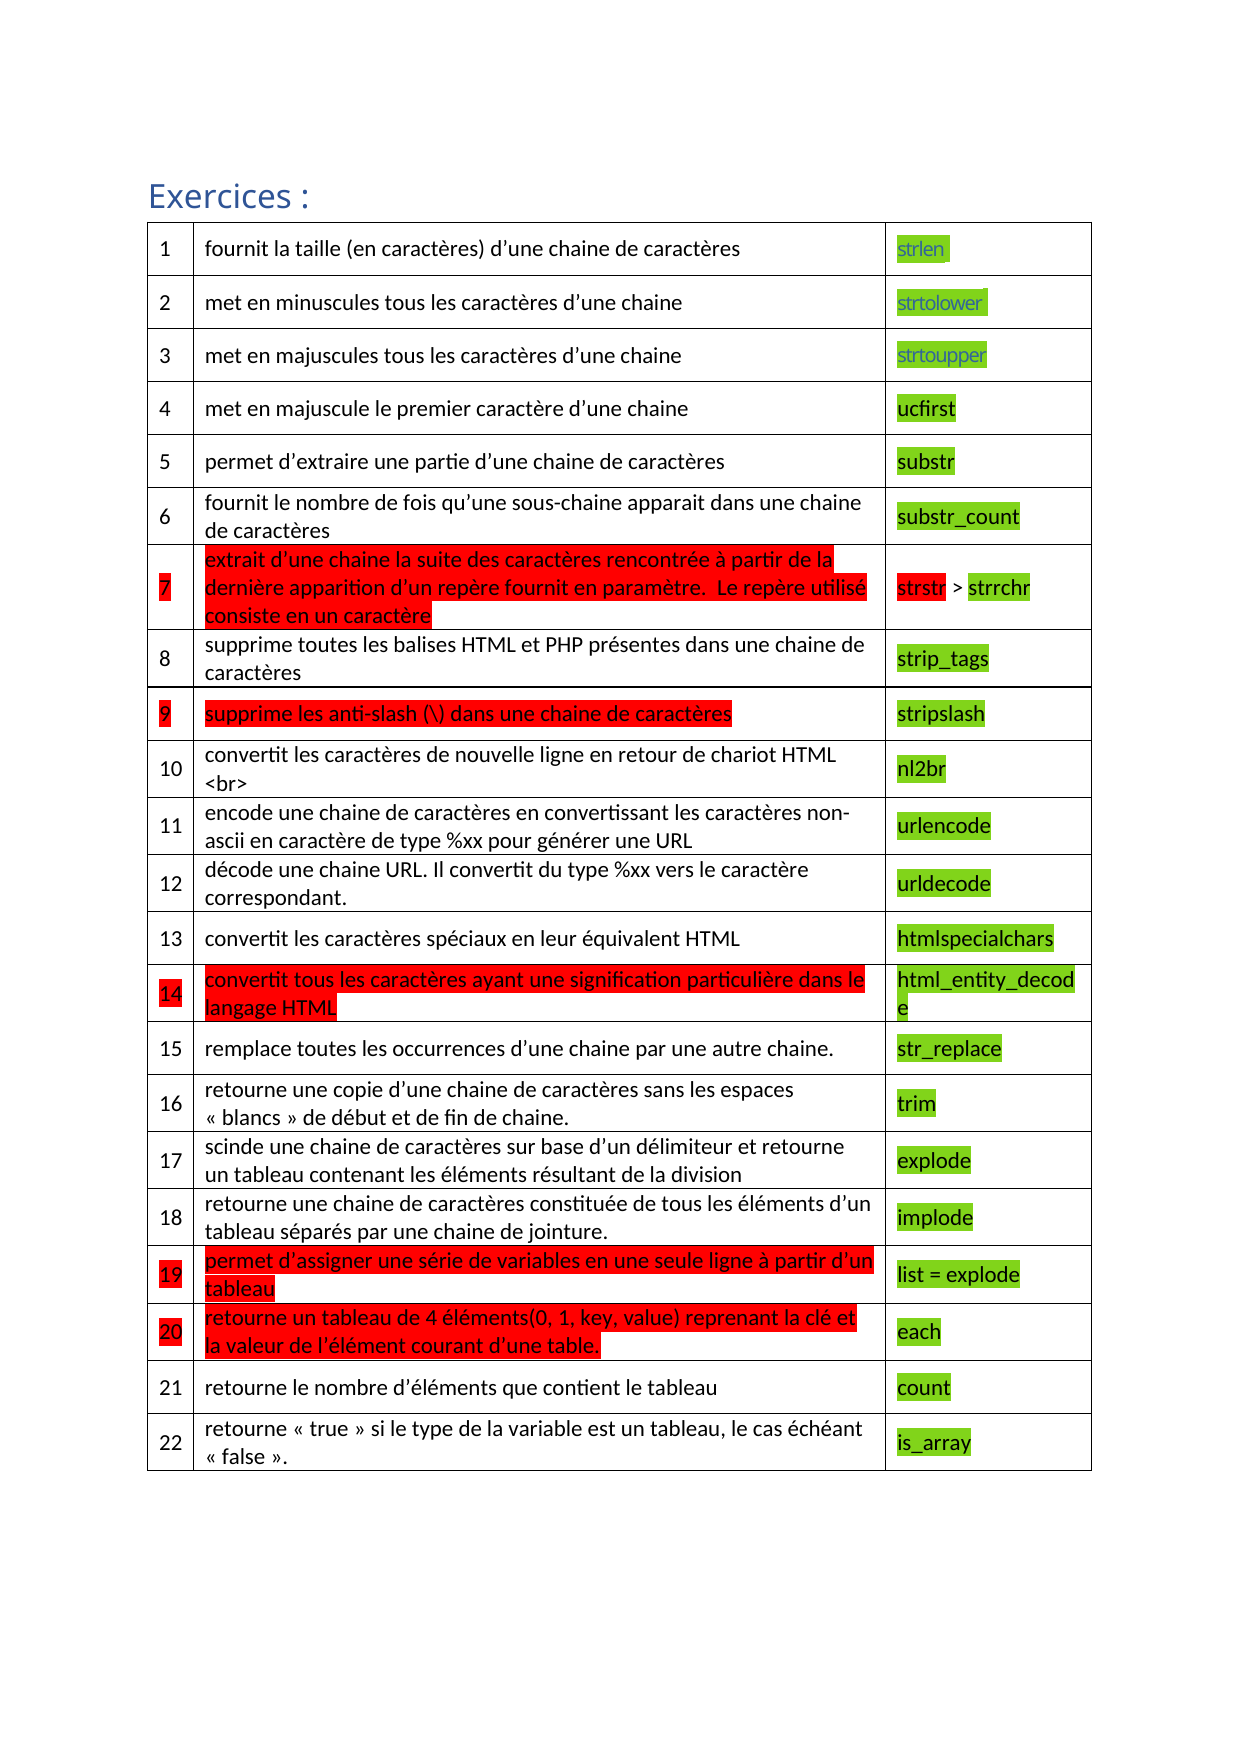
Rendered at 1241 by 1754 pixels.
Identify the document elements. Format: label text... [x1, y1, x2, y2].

table_cell 5 [148, 435, 193, 487]
table_cell substr_count [886, 488, 1091, 544]
table_cell 10 [148, 741, 193, 797]
table_cell 14 [148, 965, 193, 1021]
table_cell convertit les caractères de nouvelle ligne en retour de chariot HTML <br> [194, 741, 885, 797]
table_cell 9 [148, 688, 193, 739]
table_cell ucfirst [886, 382, 1091, 434]
table_cell htmlspecialchars [886, 912, 1091, 964]
table_cell substr [886, 435, 1091, 487]
table_cell strip_tags [886, 630, 1091, 686]
table_cell retourne une copie d’une chaine de caractères sans les espaces « blancs » de début et de fin de chaine. [194, 1075, 885, 1131]
table_cell 15 [148, 1022, 193, 1074]
table_cell 19 [148, 1246, 193, 1302]
table_cell remplace toutes les occurrences d’une chaine par une autre chaine. [194, 1022, 885, 1074]
table_cell permet d’extraire une partie d’une chaine de caractères [194, 435, 885, 487]
table_header 1 [148, 223, 193, 275]
table_cell supprime toutes les balises HTML et PHP présentes dans une chaine de caractères [194, 630, 885, 686]
table_cell met en majuscules tous les caractères d’une chaine [194, 329, 885, 381]
table_cell scinde une chaine de caractères sur base d’un délimiteur et retourne un tableau contenant les éléments résultant de la division [194, 1132, 885, 1188]
table_cell convertit tous les caractères ayant une signification particulière dans le langage HTML [194, 965, 885, 1021]
table_cell implode [886, 1189, 1091, 1245]
table_cell str_replace [886, 1022, 1091, 1074]
table_cell retourne un tableau de 4 éléments(0, 1, key, value) reprenant la clé et la valeur de l’élément courant d’une table. [194, 1304, 885, 1359]
table_cell 2 [148, 276, 193, 328]
table_cell décode une chaine URL. Il convertit du type %xx vers le caractère correspondant. [194, 855, 885, 911]
table_cell 16 [148, 1075, 193, 1131]
table_cell 11 [148, 798, 193, 854]
table_cell 18 [148, 1189, 193, 1245]
table_cell retourne le nombre d’éléments que contient le tableau [194, 1361, 885, 1413]
table_cell strtolower [886, 276, 1091, 328]
table_cell supprime les anti-slash (\) dans une chaine de caractères [194, 688, 885, 739]
table_cell each [886, 1304, 1091, 1359]
table_cell 4 [148, 382, 193, 434]
table_cell stripslash [886, 688, 1091, 739]
table_cell nl2br [886, 741, 1091, 797]
table_cell extrait d’une chaine la suite des caractères rencontrée à partir de la dernière apparition d’un repère fournit en paramètre. Le repère utilisé consiste en un caractère [194, 545, 885, 629]
table_cell 7 [148, 545, 193, 629]
table_cell urlencode [886, 798, 1091, 854]
table_cell met en minuscules tous les caractères d’une chaine [194, 276, 885, 328]
table_header strlen [886, 223, 1091, 275]
table_cell trim [886, 1075, 1091, 1131]
table_cell strstr > strrchr [886, 545, 1091, 629]
table_cell is_array [886, 1414, 1091, 1470]
subtitle Exercices : [148, 173, 1093, 218]
table_cell convertit les caractères spéciaux en leur équivalent HTML [194, 912, 885, 964]
table_cell 21 [148, 1361, 193, 1413]
table_cell encode une chaine de caractères en convertissant les caractères non-ascii en caractère de type %xx pour générer une URL [194, 798, 885, 854]
table_cell 22 [148, 1414, 193, 1470]
table_cell retourne une chaine de caractères constituée de tous les éléments d’un tableau séparés par une chaine de jointure. [194, 1189, 885, 1245]
table_cell count [886, 1361, 1091, 1413]
table_header fournit la taille (en caractères) d’une chaine de caractères [194, 223, 885, 275]
table_cell 8 [148, 630, 193, 686]
table_cell 17 [148, 1132, 193, 1188]
table_cell urldecode [886, 855, 1091, 911]
table_cell 3 [148, 329, 193, 381]
table_cell explode [886, 1132, 1091, 1188]
table_cell retourne « true » si le type de la variable est un tableau, le cas échéant « false ». [194, 1414, 885, 1470]
table_cell list = explode [886, 1246, 1091, 1302]
table_cell fournit le nombre de fois qu’une sous-chaine apparait dans une chaine de caractères [194, 488, 885, 544]
table_cell html_entity_decode [886, 965, 1091, 1021]
table_cell 13 [148, 912, 193, 964]
table_cell permet d’assigner une série de variables en une seule ligne à partir d’un tableau [194, 1246, 885, 1302]
table_cell 12 [148, 855, 193, 911]
table_cell 6 [148, 488, 193, 544]
table_cell met en majuscule le premier caractère d’une chaine [194, 382, 885, 434]
table_cell 20 [148, 1304, 193, 1359]
table_cell strtoupper [886, 329, 1091, 381]
